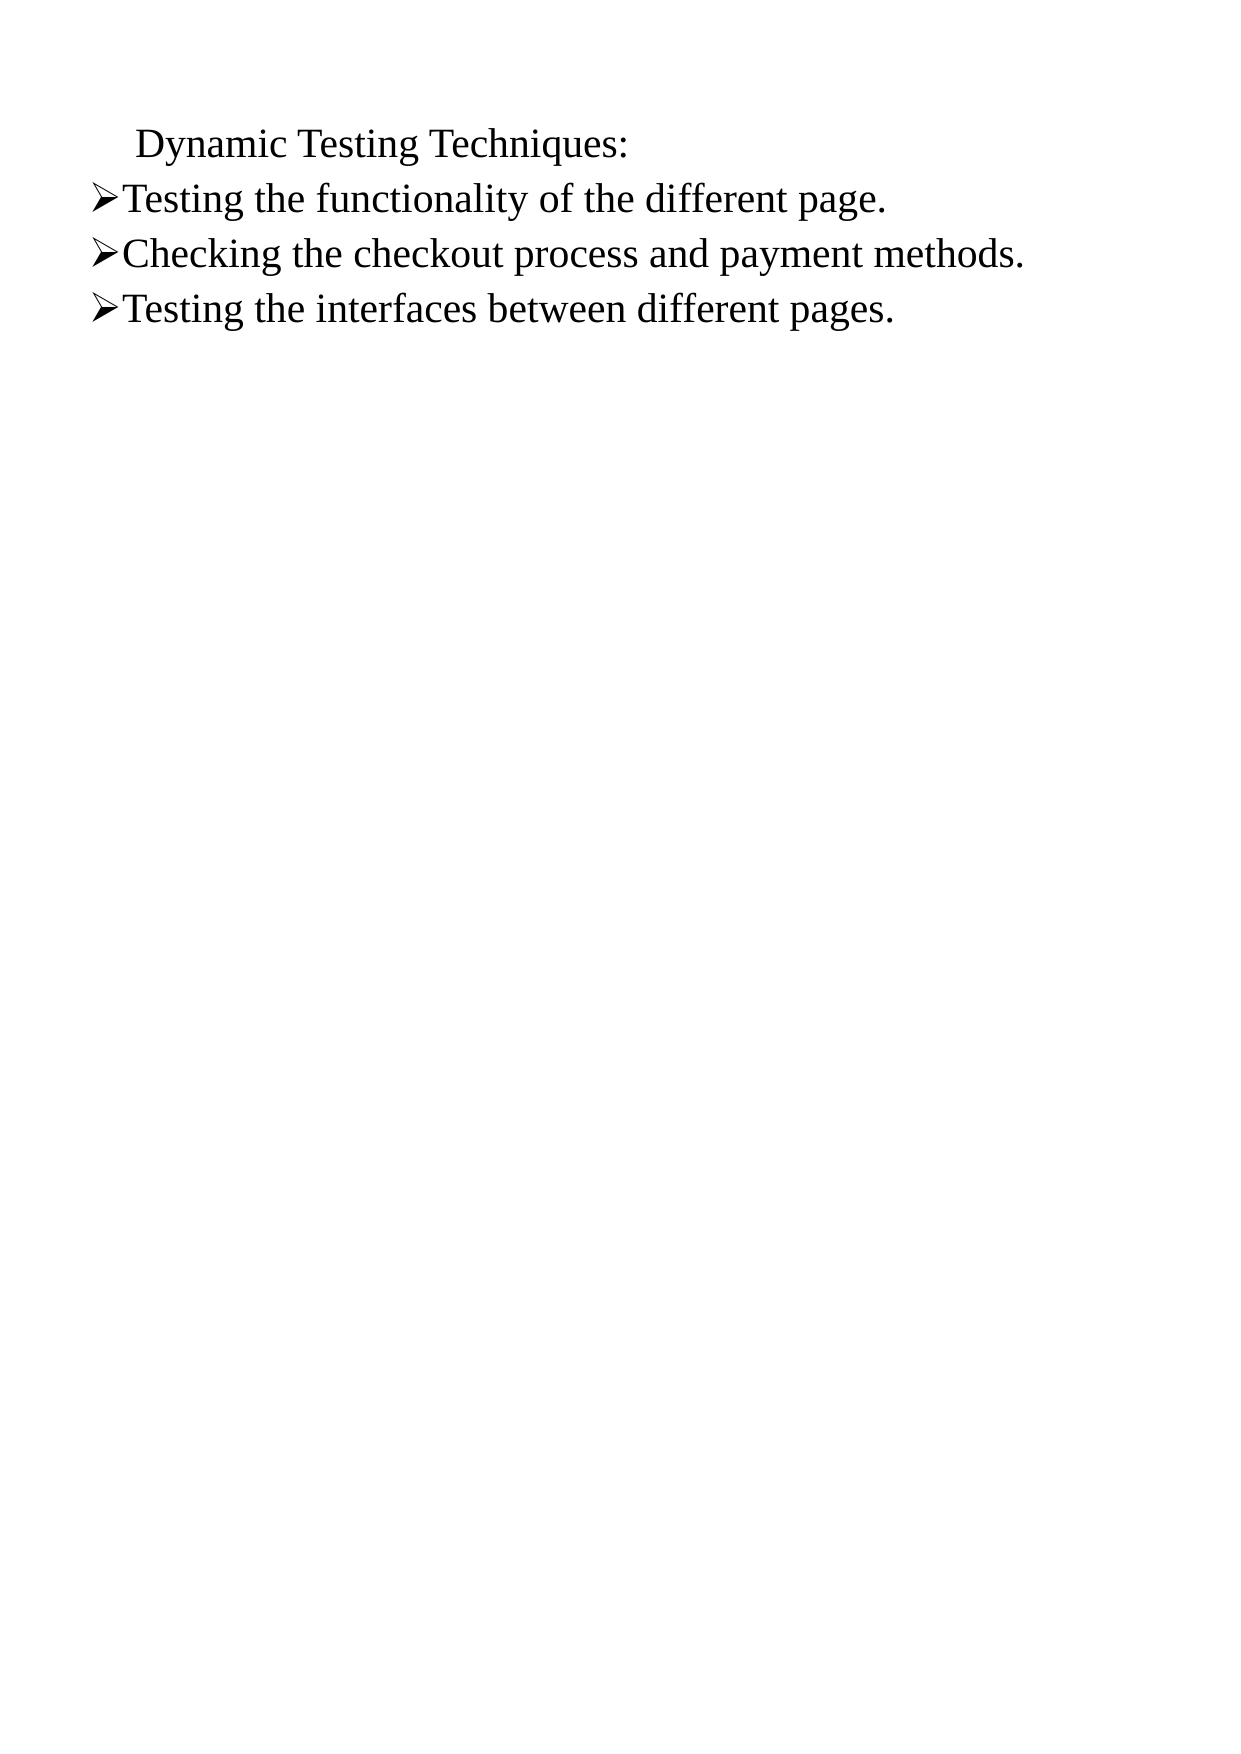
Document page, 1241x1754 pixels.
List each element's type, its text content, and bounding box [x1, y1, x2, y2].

list Checking the checkout process and payment methods. [118, 228, 1122, 276]
list Testing the interfaces between different pages. [118, 284, 1122, 332]
list Testing the functionality of the different page. [118, 173, 1122, 221]
list Dynamic Testing Techniques: [135, 118, 1122, 166]
